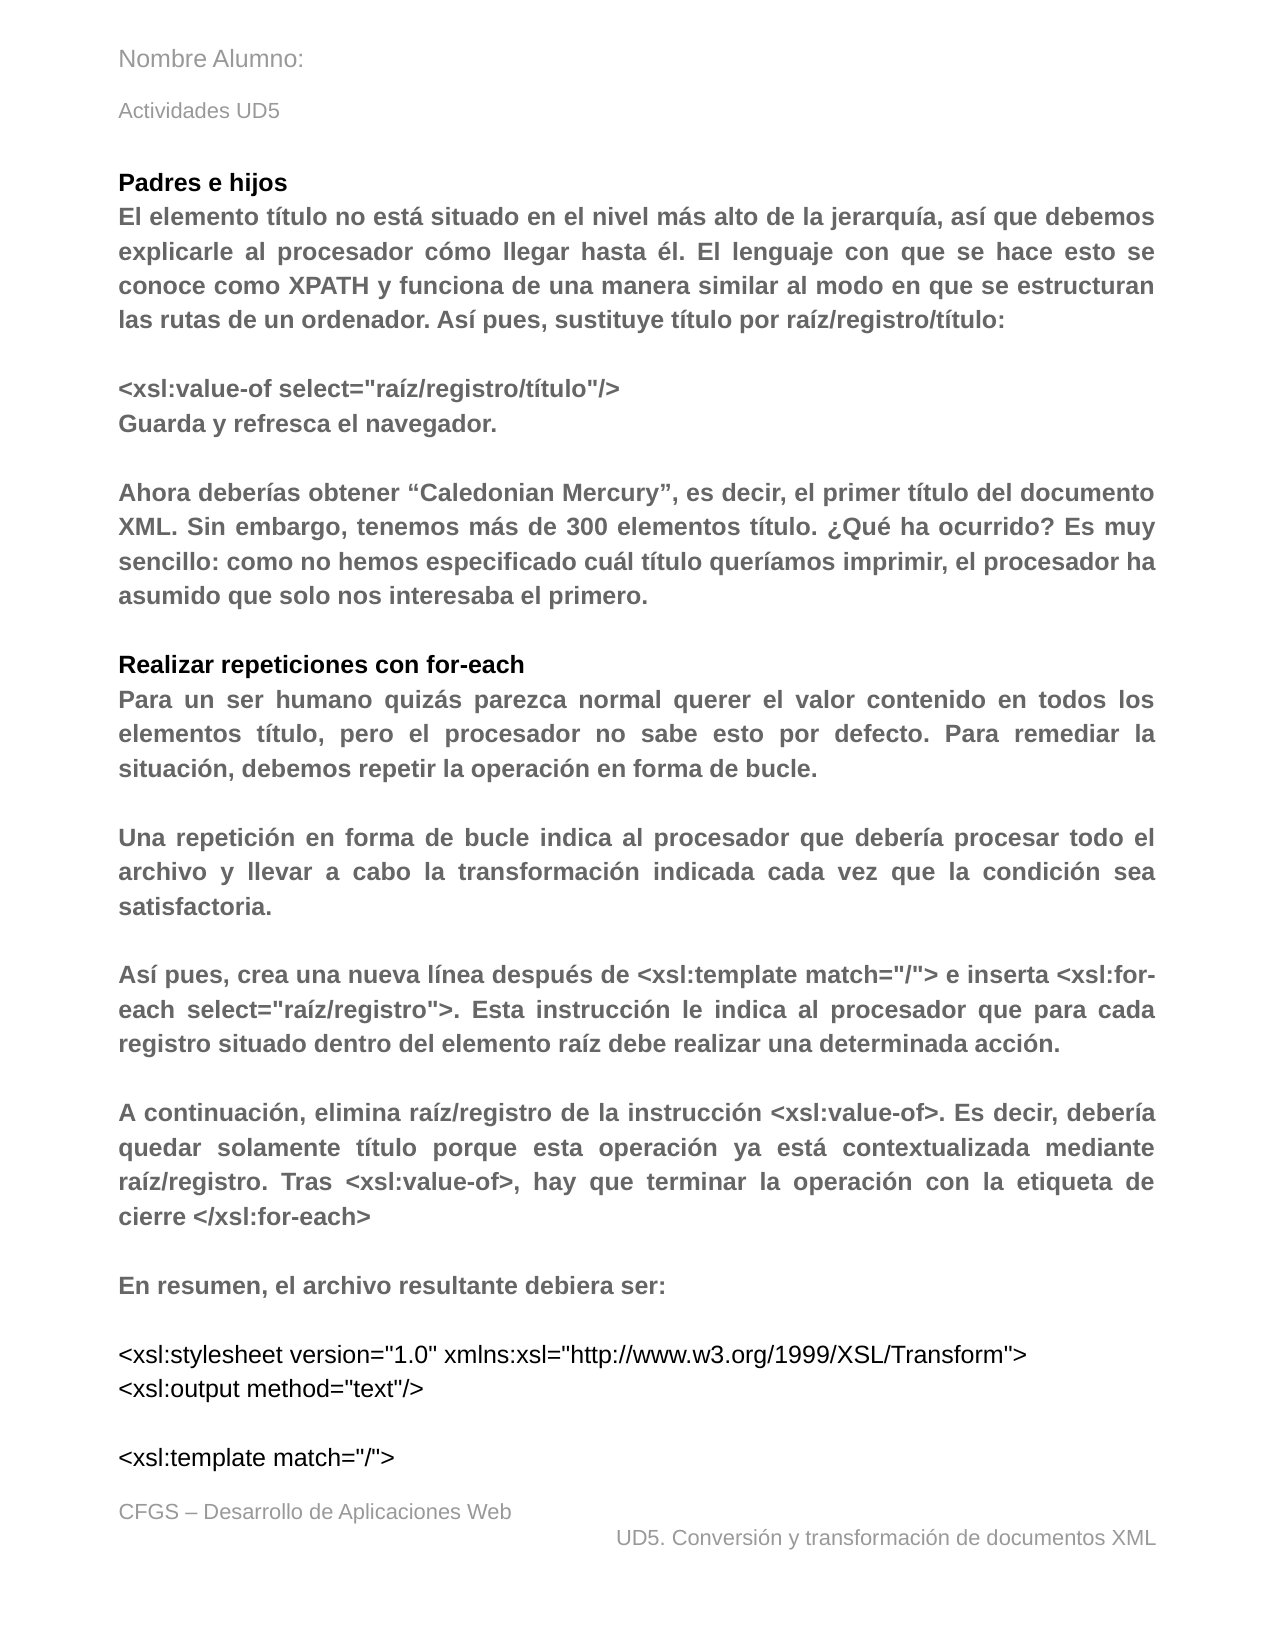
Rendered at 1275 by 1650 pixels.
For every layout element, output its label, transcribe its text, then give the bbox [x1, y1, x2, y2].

subtitle <xsl:value-of select="raíz/registro/título"/> [118, 374, 1157, 403]
subtitle <xsl:stylesheet version="1.0" xmlns:xsl="http://www.w3.org/1999/XSL/Transform"> [118, 1340, 1157, 1368]
subtitle Así pues, crea una nueva línea después de <xsl:template match="/"> e inserta <xsl:for-each select="raíz/registro">. Esta instrucción le indica al procesador que para cada registro situado dentro del elemento raíz debe realizar una determinada acción. [118, 961, 1157, 1058]
subtitle El elemento título no está situado en el nivel más alto de la jerarquía, así que debemos explicarle al procesador cómo llegar hasta él. El lenguaje con que se hace esto se conoce como XPATH y funciona de una manera similar al modo en que se estructuran las rutas de un ordenador. Así pues, sustituye título por raíz/registro/título: [118, 202, 1157, 334]
subtitle Guarda y refresca el navegador. [118, 409, 1157, 438]
subtitle Ahora deberías obtener “Caledonian Mercury”, es decir, el primer título del documento XML. Sin embargo, tenemos más de 300 elementos título. ¿Qué ha ocurrido? Es muy sencillo: como no hemos especificado cuál título queríamos imprimir, el procesador ha asumido que solo nos interesaba el primero. [118, 478, 1157, 610]
subtitle <xsl:template match="/"> [118, 1443, 1157, 1472]
subtitle Para un ser humano quizás parezca normal querer el valor contenido en todos los elementos título, pero el procesador no sabe esto por defecto. Para remediar la situación, debemos repetir la operación en forma de bucle. [118, 685, 1157, 782]
subtitle En resumen, el archivo resultante debiera ser: [118, 1271, 1157, 1299]
subtitle Padres e hijos [118, 167, 1157, 196]
subtitle <xsl:output method="text"/> [118, 1374, 1157, 1403]
subtitle A continuación, elimina raíz/registro de la instrucción <xsl:value-of>. Es decir, debería quedar solamente título porque esta operación ya está contextualizada mediante raíz/registro. Tras <xsl:value-of>, hay que terminar la operación con la etiqueta de cierre </xsl:for-each> [118, 1098, 1157, 1231]
subtitle Una repetición en forma de bucle indica al procesador que debería procesar todo el archivo y llevar a cabo la transformación indicada cada vez que la condición sea satisfactoria. [118, 823, 1157, 920]
subtitle Realizar repeticiones con for-each [118, 650, 1157, 679]
